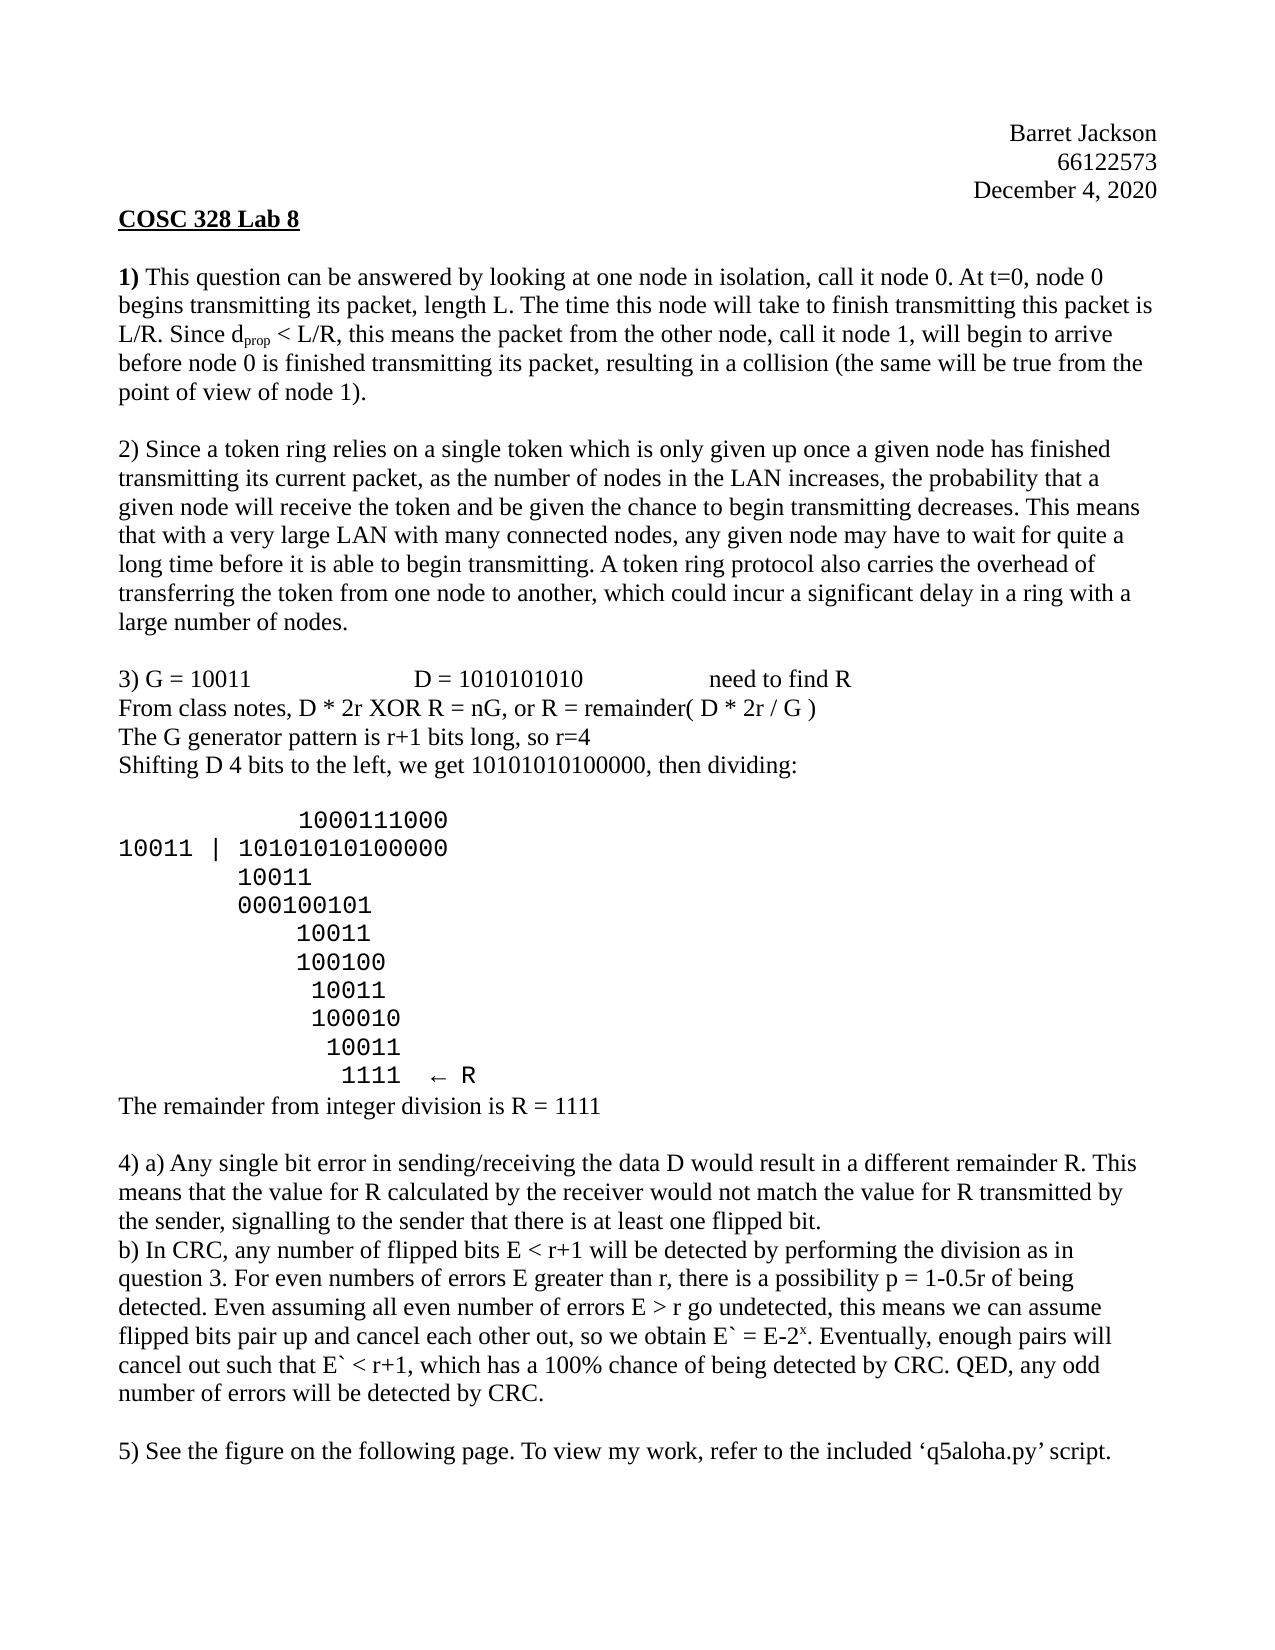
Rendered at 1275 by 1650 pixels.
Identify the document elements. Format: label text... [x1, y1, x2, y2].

text 10011 [118, 1034, 1157, 1063]
text 1) This question can be answered by looking at one node in isolation, call it node 0. At t=0, node 0 begins transmitting its packet, length L. The time this node will take to finish transmitting this packet is L/R. Since dprop < L/R, this means the packet from the other node, call it node 1, will begin to arrive before node 0 is finished transmitting its packet, resulting in a collision (the same will be true from the point of view of node 1). [118, 262, 1157, 406]
text 100010 [118, 1006, 1157, 1034]
text Shifting D 4 bits to the left, we get 10101010100000, then dividing: [118, 751, 1157, 779]
text Barret Jackson [118, 118, 1157, 147]
text 100100 [118, 949, 1157, 978]
text 3) G = 10011 D = 1010101010 need to find R [118, 664, 1157, 693]
text The remainder from integer division is R = 1111 [118, 1091, 1157, 1120]
text December 4, 2020 [118, 176, 1157, 204]
text COSC 328 Lab 8 [118, 204, 1157, 233]
text 2) Since a token ring relies on a single token which is only given up once a given node has finished transmitting its current packet, as the number of nodes in the LAN increases, the probability that a given node will receive the token and be given the chance to begin transmitting decreases. This means that with a very large LAN with many connected nodes, any given node may have to wait for quite a long time before it is able to begin transmitting. A token ring protocol also carries the overhead of transferring the token from one node to another, which could incur a significant delay in a ring with a large number of nodes. [118, 434, 1157, 636]
text 4) a) Any single bit error in sending/receiving the data D would result in a different remainder R. This means that the value for R calculated by the receiver would not match the value for R transmitted by the sender, signalling to the sender that there is at least one flipped bit. [118, 1148, 1157, 1235]
text The G generator pattern is r+1 bits long, so r=4 [118, 722, 1157, 751]
text 1111 ← R [118, 1063, 1157, 1091]
text 10011 [118, 921, 1157, 949]
text 5) See the figure on the following page. To view my work, refer to the included ‘q5aloha.py’ script. [118, 1436, 1157, 1465]
text 000100101 [118, 893, 1157, 921]
text b) In CRC, any number of flipped bits E < r+1 will be detected by performing the division as in question 3. For even numbers of errors E greater than r, there is a possibility p = 1-0.5r of being detected. Even assuming all even number of errors E > r go undetected, this means we can assume flipped bits pair up and cancel each other out, so we obtain E` = E-2x. Eventually, enough pairs will cancel out such that E` < r+1, which has a 100% chance of being detected by CRC. QED, any odd number of errors will be detected by CRC. [118, 1235, 1157, 1407]
text 10011 [118, 978, 1157, 1006]
text From class notes, D * 2r XOR R = nG, or R = remainder( D * 2r / G ) [118, 693, 1157, 722]
text 10011 [118, 864, 1157, 893]
text 1000111000 [118, 808, 1157, 836]
text 66122573 [118, 147, 1157, 176]
text 10011 | 10101010100000 [118, 836, 1157, 864]
